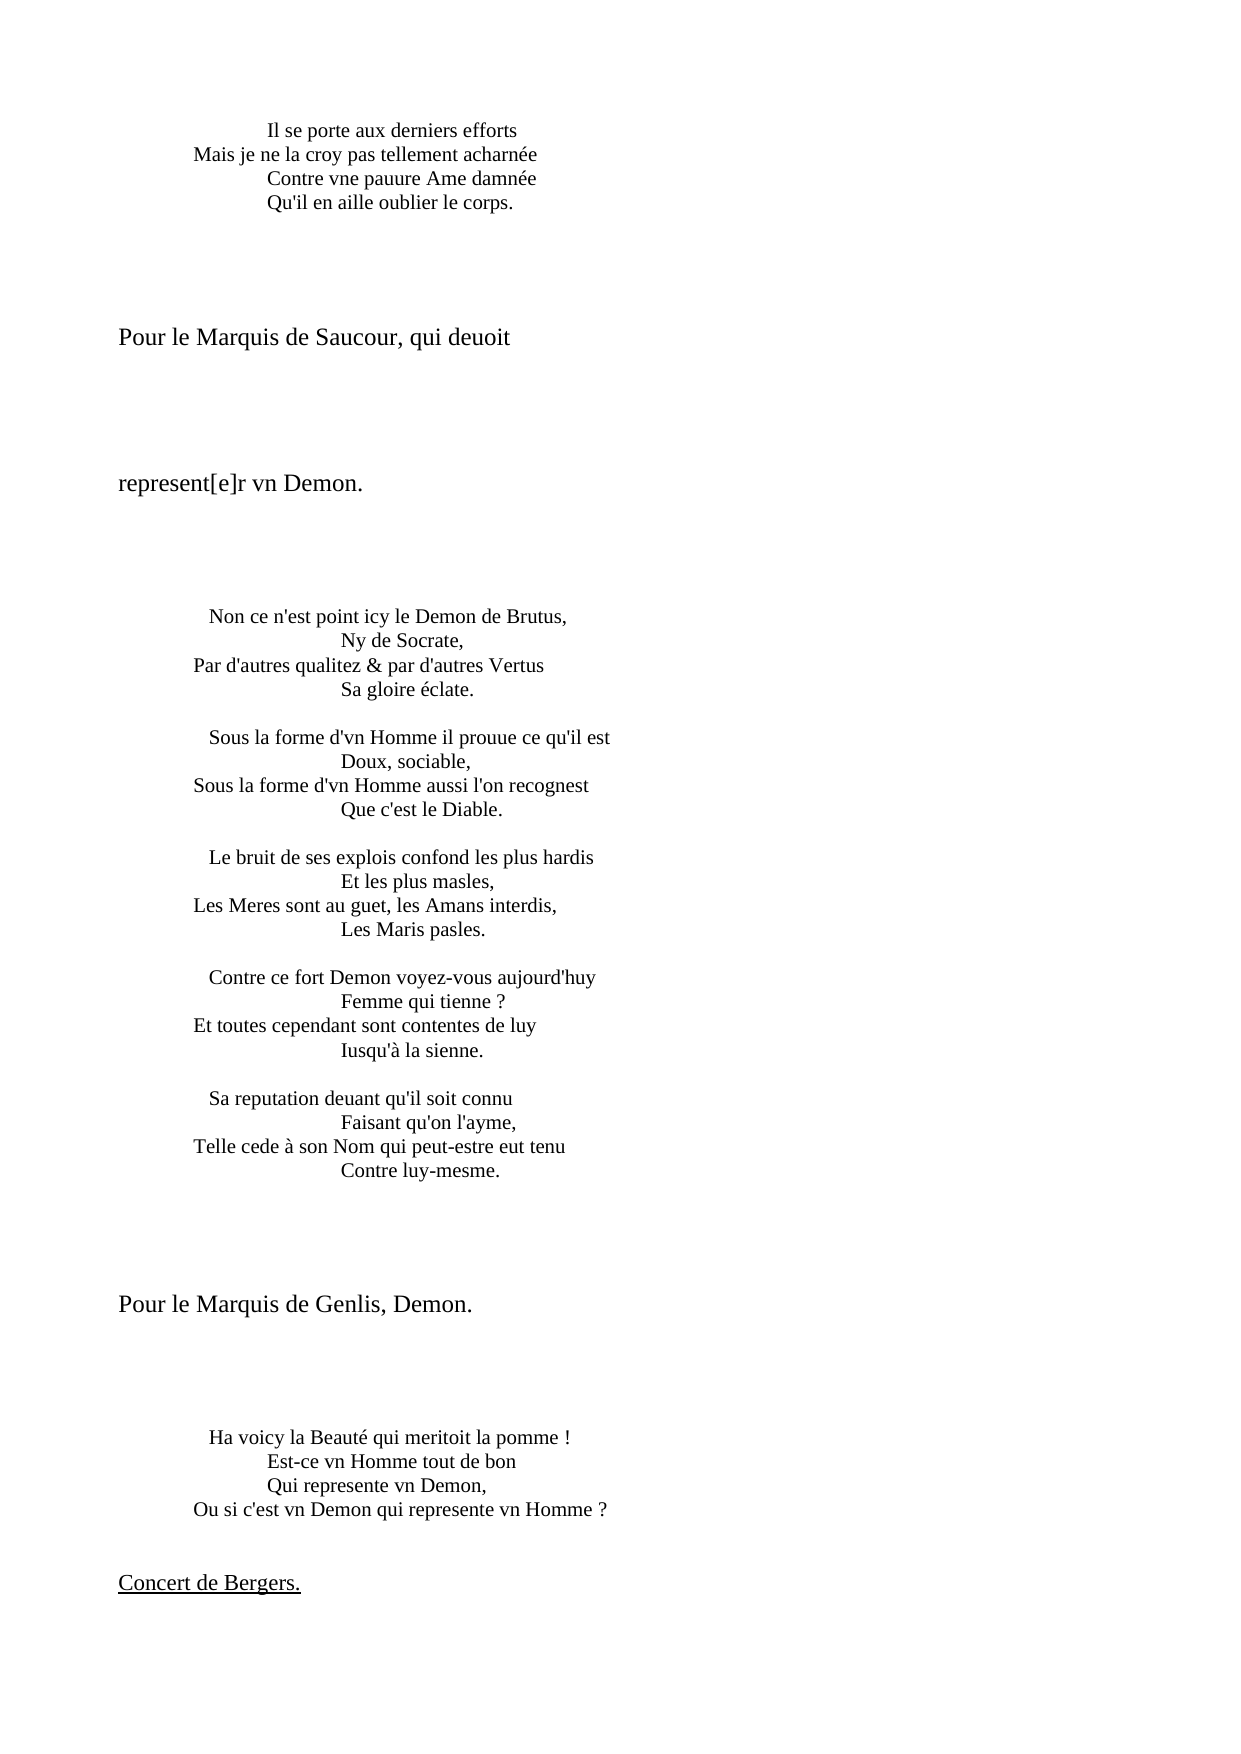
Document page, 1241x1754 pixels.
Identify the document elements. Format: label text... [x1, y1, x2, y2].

text Est-ce vn Homme tout de bon [193, 1449, 1122, 1473]
text represent[e]r vn Demon. [118, 468, 1122, 497]
text Les Meres sont au guet, les Amans interdis, [193, 893, 1122, 917]
text Qui represente vn Demon, [193, 1473, 1122, 1497]
text Et toutes cependant sont contentes de luy [193, 1013, 1122, 1037]
text Femme qui tienne ? [193, 989, 1122, 1013]
text Qu'il en aille oublier le corps. [193, 190, 1122, 214]
text Sa gloire éclate. [193, 677, 1122, 701]
text Et les plus masles, [193, 869, 1122, 893]
text Les Maris pasles. [193, 917, 1122, 941]
text Ha voicy la Beauté qui meritoit la pomme ! [193, 1425, 1122, 1449]
text Contre vne pauure Ame damnée [193, 166, 1122, 190]
text Iusqu'à la sienne. [193, 1037, 1122, 1062]
text Par d'autres qualitez & par d'autres Vertus [193, 652, 1122, 677]
text Sa reputation deuant qu'il soit connu [193, 1086, 1122, 1110]
text Ou si c'est vn Demon qui represente vn Homme ? [193, 1497, 1122, 1521]
text Pour le Marquis de Genlis, Demon. [118, 1289, 1122, 1318]
text Doux, sociable, [193, 749, 1122, 773]
text Mais je ne la croy pas tellement acharnée [193, 142, 1122, 166]
text Pour le Marquis de Saucour, qui deuoit [118, 322, 1122, 350]
text Sous la forme d'vn Homme il prouue ce qu'il est [193, 725, 1122, 749]
text Le bruit de ses explois confond les plus hardis [193, 845, 1122, 869]
text Contre ce fort Demon voyez-vous aujourd'huy [193, 965, 1122, 989]
text Faisant qu'on l'ayme, [193, 1110, 1122, 1134]
text Sous la forme d'vn Homme aussi l'on recognest [193, 773, 1122, 797]
text Telle cede à son Nom qui peut-estre eut tenu [193, 1134, 1122, 1158]
text Ny de Socrate, [193, 628, 1122, 652]
text Il se porte aux derniers efforts [193, 118, 1122, 142]
text Que c'est le Diable. [193, 797, 1122, 821]
text Contre luy-mesme. [193, 1158, 1122, 1182]
list Concert de Bergers. [118, 1569, 1122, 1596]
text Non ce n'est point icy le Demon de Brutus, [193, 604, 1122, 628]
